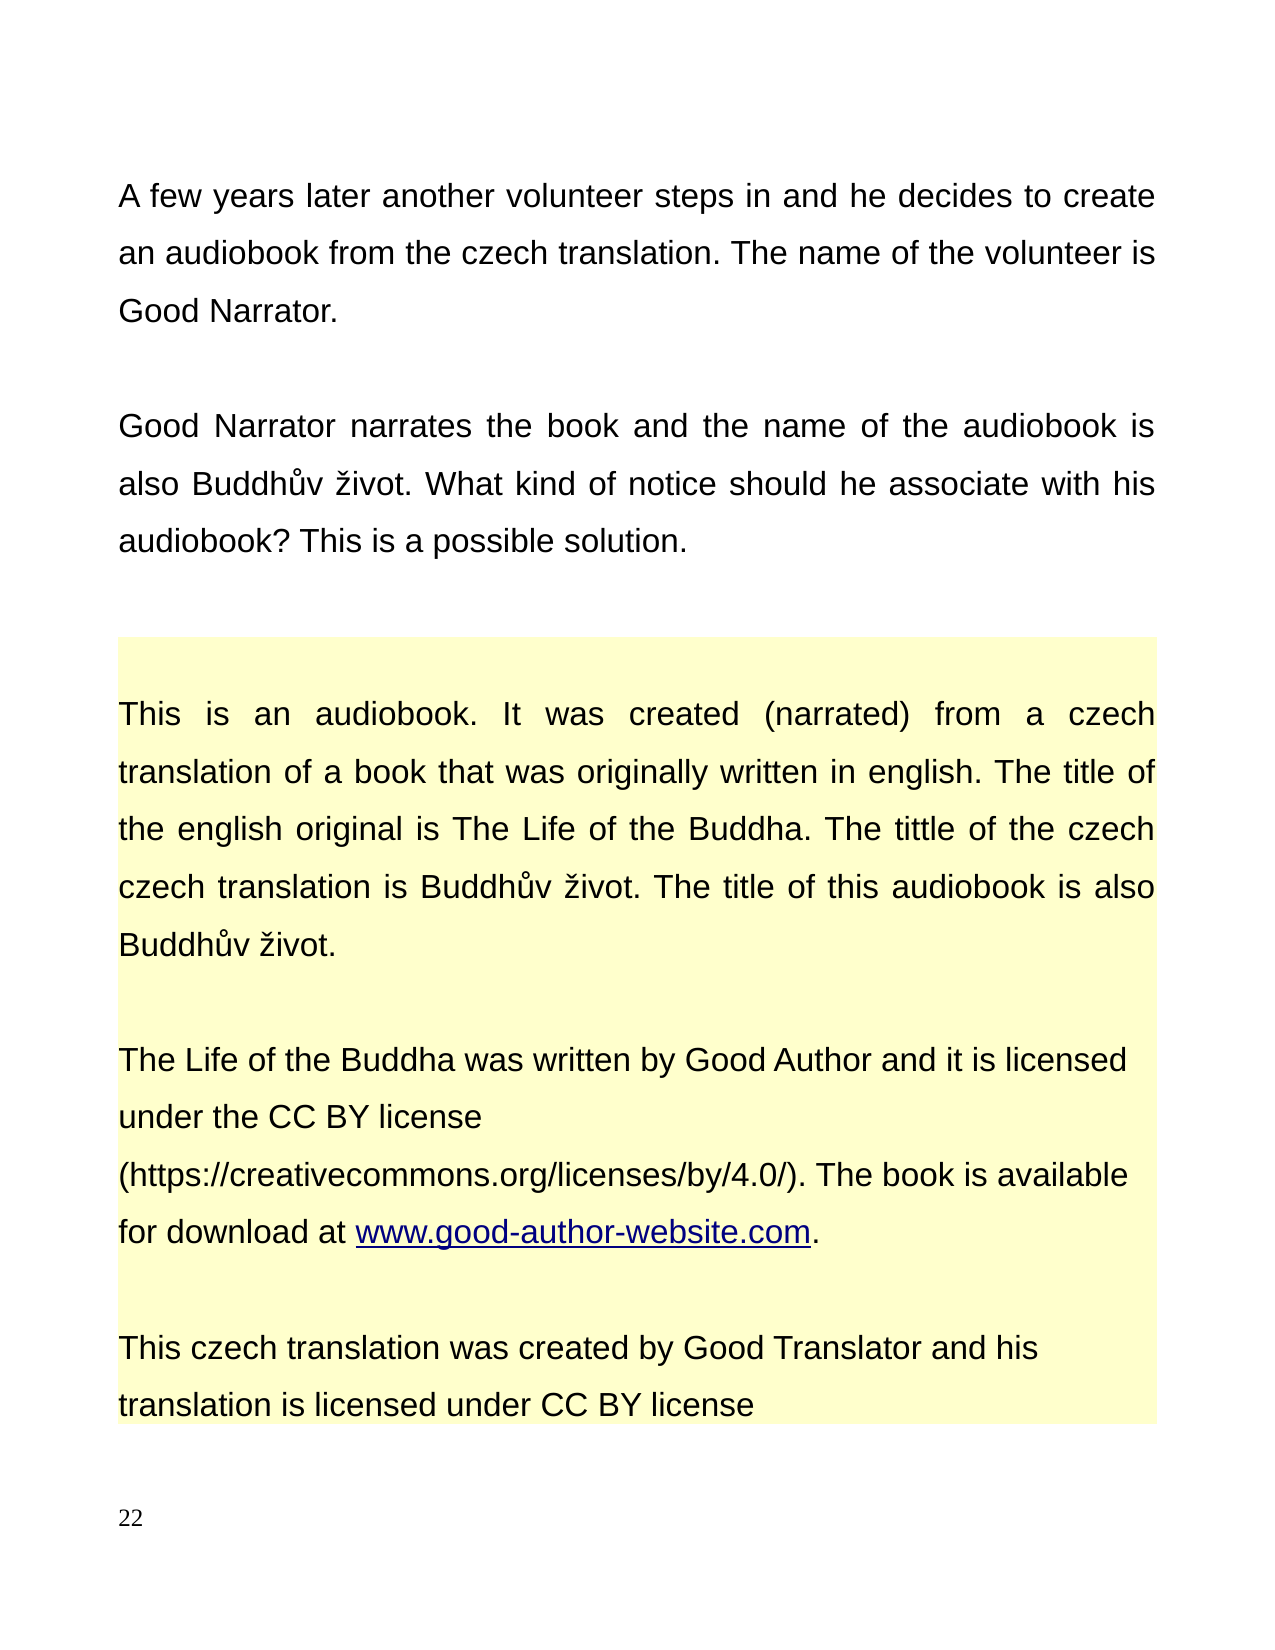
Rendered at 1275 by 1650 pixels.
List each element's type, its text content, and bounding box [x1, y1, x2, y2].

text The Life of the Buddha was written by Good Author and it is licensed under the CC BY license (https://creativecommons.org/licenses/by/4.0/). The book is available for download at www.good-author-website.com. [118, 1040, 1157, 1251]
text A few years later another volunteer steps in and he decides to create an audiobook from the czech translation. The name of the volunteer is Good Narrator. [118, 176, 1157, 329]
text This czech translation was created by Good Translator and his translation is licensed under CC BY license [118, 1328, 1157, 1424]
text This is an audiobook. It was created (narrated) from a czech translation of a book that was originally written in english. The title of the english original is The Life of the Buddha. The tittle of the czech czech translation is Buddhův život. The title of this audiobook is also Buddhův život. [118, 694, 1157, 963]
text Good Narrator narrates the book and the name of the audiobook is also Buddhův život. What kind of notice should he associate with his audiobook? This is a possible solution. [118, 406, 1157, 560]
